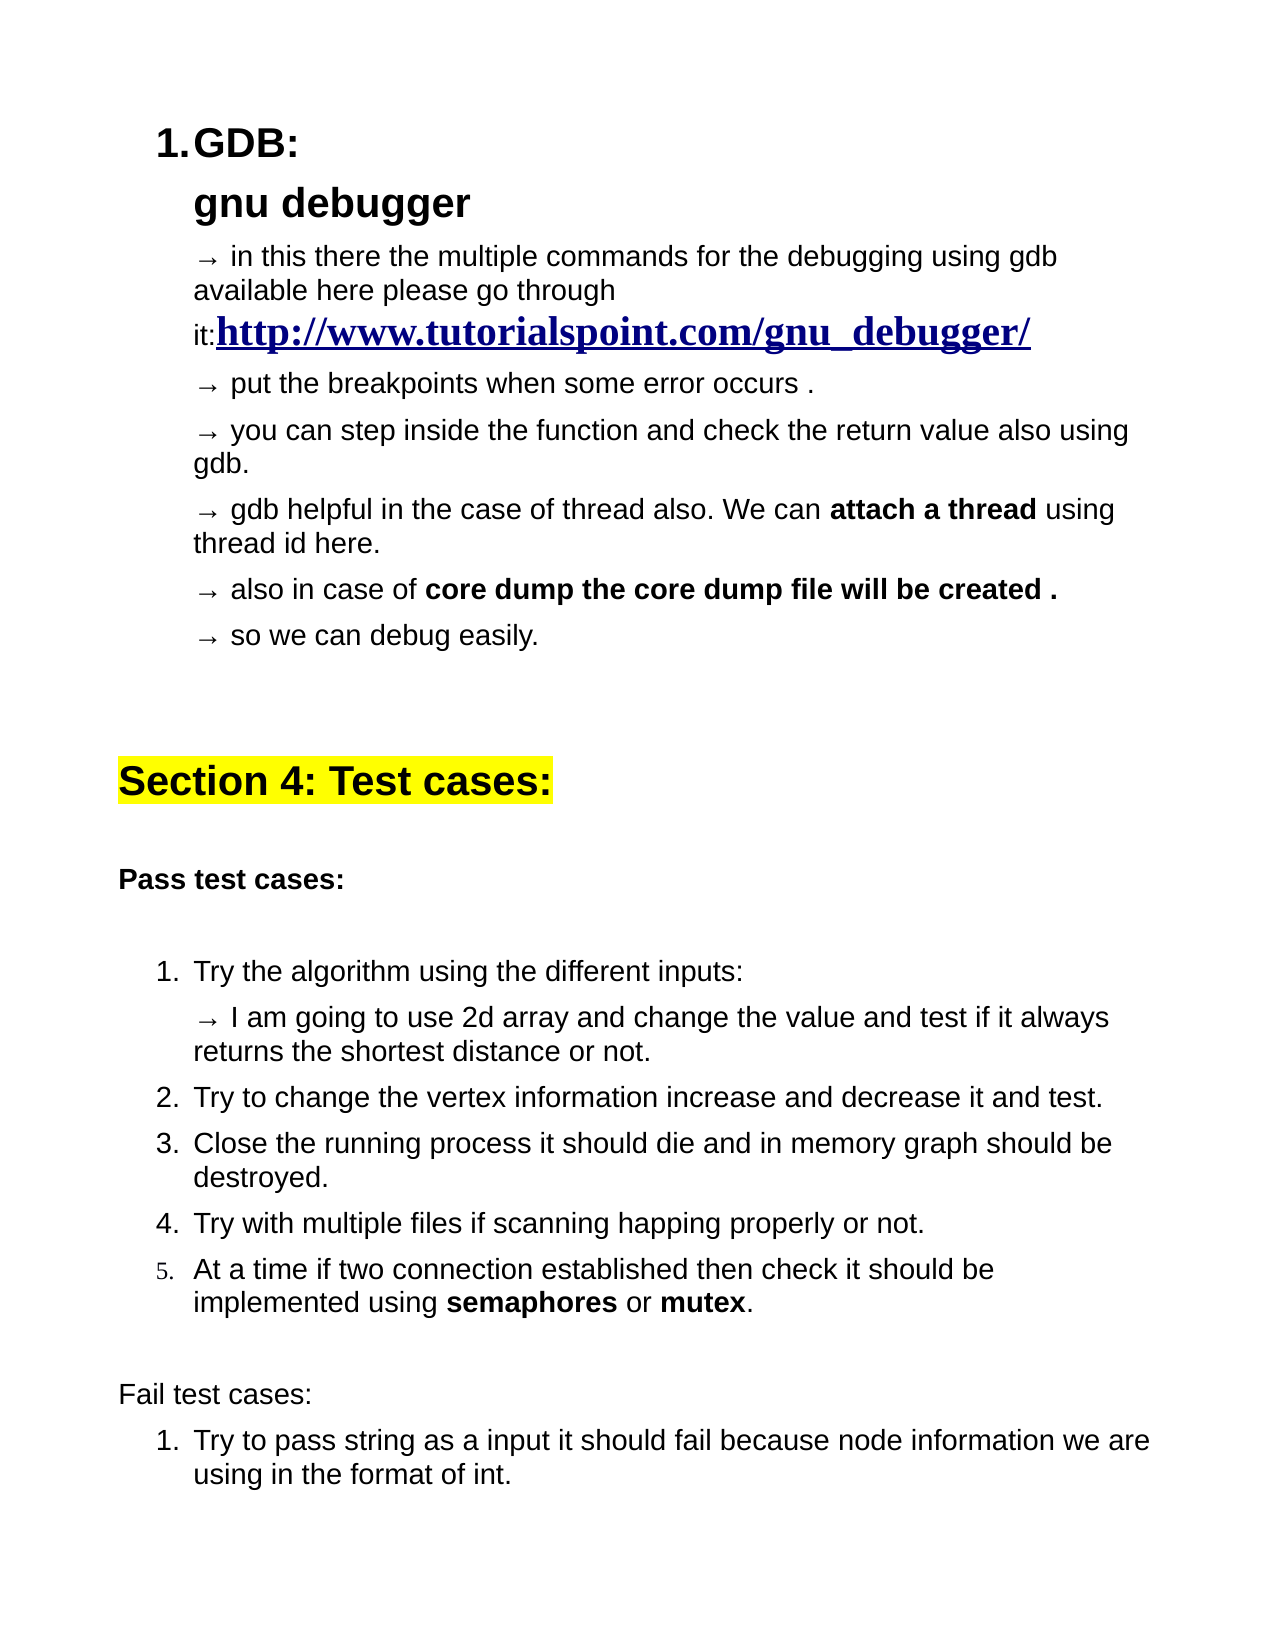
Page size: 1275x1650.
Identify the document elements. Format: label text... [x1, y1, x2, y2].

text → in this there the multiple commands for the debugging using gdb available here please go through it:http://www.tutorialspoint.com/gnu_debugger/ [193, 239, 1157, 354]
text → so we can debug easily. [193, 618, 1157, 651]
list GDB: [156, 118, 1157, 166]
text Section 4: Test cases: [118, 756, 1157, 804]
text → I am going to use 2d array and change the value and test if it always returns the shortest distance or not. [193, 1000, 1157, 1067]
list Try to change the vertex information increase and decrease it and test. [156, 1080, 1157, 1113]
list Close the running process it should die and in memory graph should be destroyed. [156, 1126, 1157, 1193]
text Fail test cases: [118, 1377, 1157, 1411]
text → you can step inside the function and check the return value also using gdb. [193, 412, 1157, 479]
text → gdb helpful in the case of thread also. We can attach a thread using thread id here. [193, 492, 1157, 559]
text Pass test cases: [118, 862, 1157, 896]
text → put the breakpoints when some error occurs . [193, 366, 1157, 400]
list Try to pass string as a input it should fail because node information we are using in the format of int. [156, 1423, 1157, 1490]
text gnu debugger [193, 178, 1157, 226]
list Try with multiple files if scanning happing properly or not. [156, 1206, 1157, 1239]
text → also in case of core dump the core dump file will be created . [193, 572, 1157, 605]
list Try the algorithm using the different inputs: [156, 954, 1157, 988]
list At a time if two connection established then check it should be implemented using semaphores or mutex. [156, 1252, 1157, 1319]
